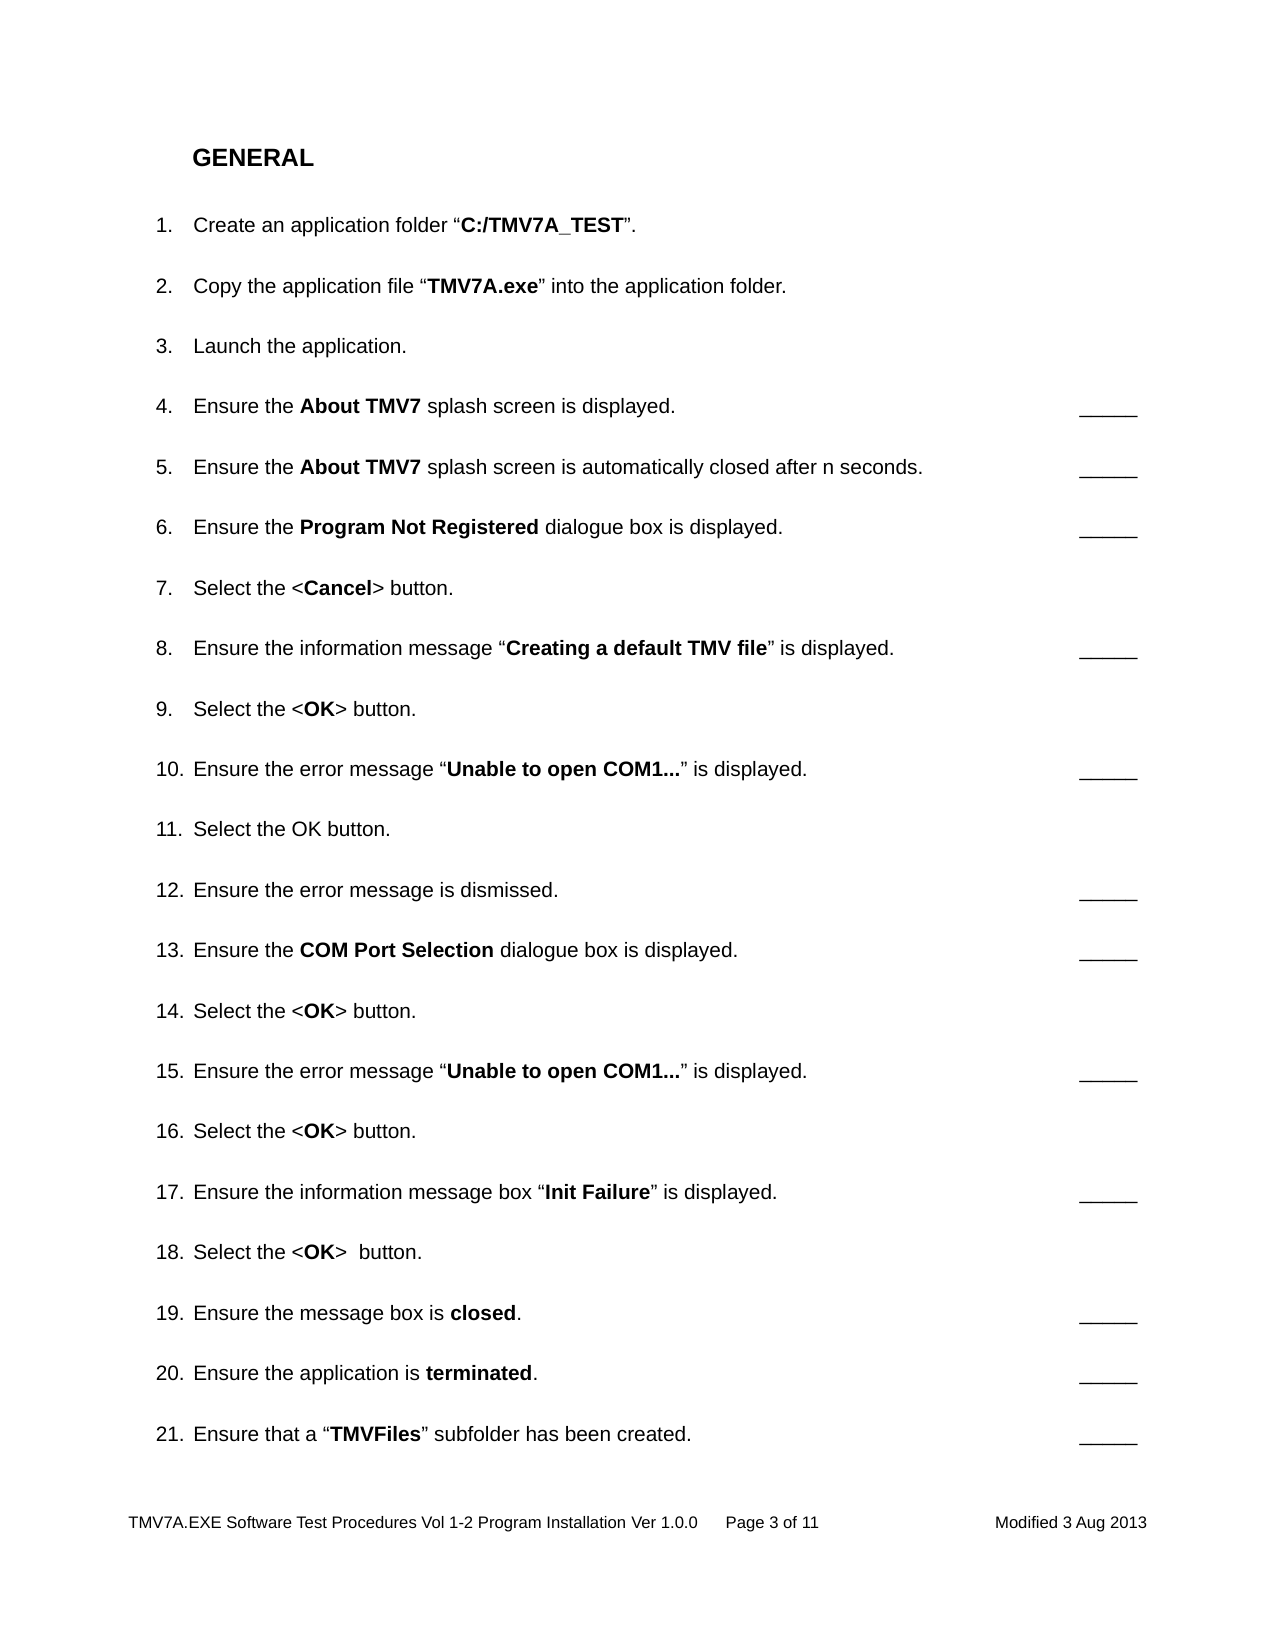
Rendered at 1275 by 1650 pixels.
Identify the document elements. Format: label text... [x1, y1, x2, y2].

list Ensure that a “TMVFiles” subfolder has been created. _____ [156, 1421, 1157, 1469]
list Ensure the application is terminated. _____ [156, 1361, 1157, 1409]
list Ensure the Program Not Registered dialogue box is displayed. _____ [156, 515, 1157, 563]
list Select the <Cancel> button. [156, 576, 1157, 623]
list Copy the application file “TMV7A.exe” into the application folder. [156, 273, 1157, 321]
list Ensure the About TMV7 splash screen is automatically closed after n seconds. _____ [156, 455, 1157, 503]
list Ensure the message box is closed. _____ [156, 1301, 1157, 1348]
list Ensure the About TMV7 splash screen is displayed. _____ [156, 394, 1157, 442]
list Select the <OK> button. [156, 998, 1157, 1046]
subtitle GENERAL [118, 143, 1157, 201]
list Create an application folder “C:/TMV7A_TEST”. [156, 213, 1157, 261]
list Select the <OK> button. [156, 1240, 1157, 1288]
list Ensure the information message box “Init Failure” is displayed. _____ [156, 1180, 1157, 1228]
list Ensure the error message “Unable to open COM1...” is displayed. _____ [156, 1059, 1157, 1107]
list Ensure the error message is dismissed. _____ [156, 878, 1157, 926]
list Ensure the COM Port Selection dialogue box is displayed. _____ [156, 938, 1157, 986]
list Select the <OK> button. [156, 696, 1157, 744]
list Ensure the error message “Unable to open COM1...” is displayed. _____ [156, 757, 1157, 805]
list Launch the application. [156, 334, 1157, 382]
list Select the <OK> button. [156, 1119, 1157, 1167]
list Select the OK button. [156, 817, 1157, 865]
list Ensure the information message “Creating a default TMV file” is displayed. _____ [156, 636, 1157, 684]
